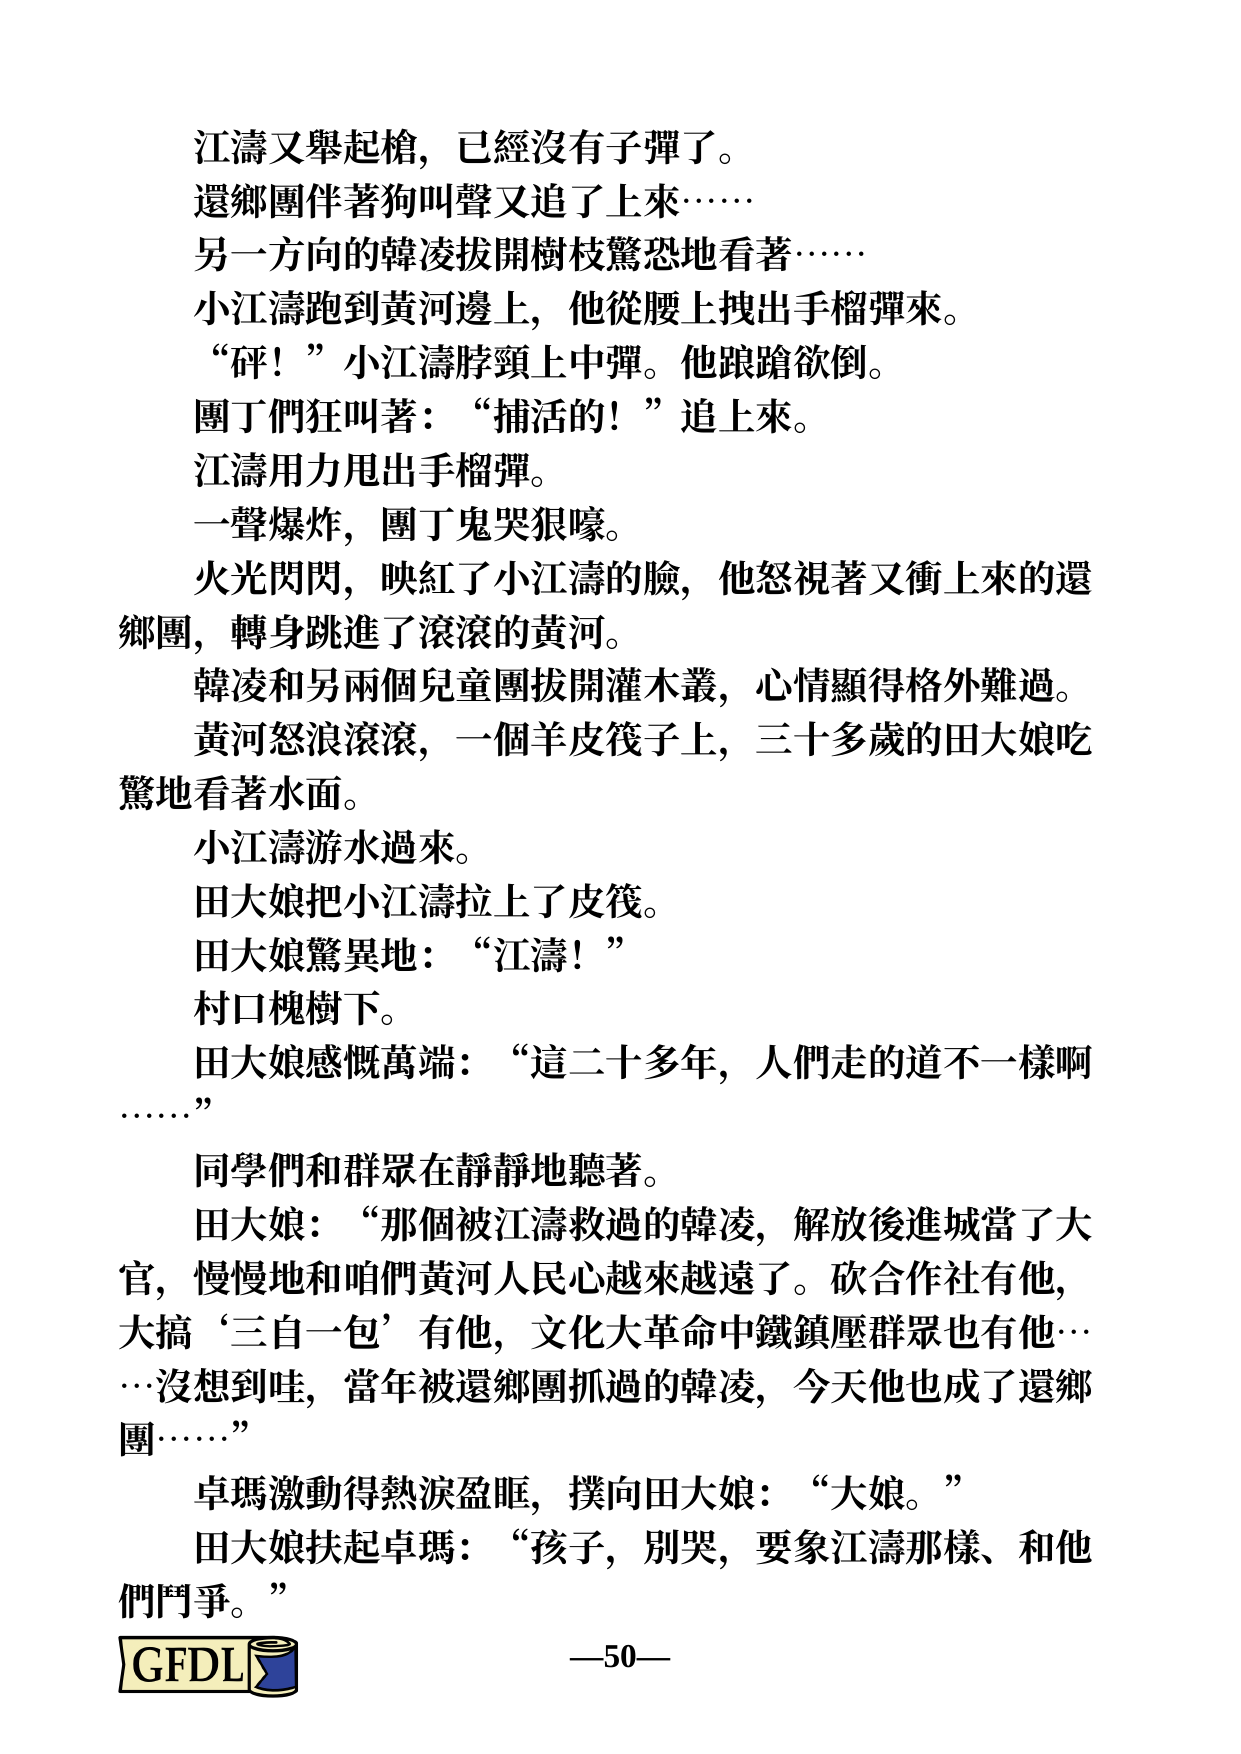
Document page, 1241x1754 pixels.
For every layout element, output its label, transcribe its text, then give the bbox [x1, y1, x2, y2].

text 卓瑪激動得熱淚盈眶，撲向田大娘：“大娘。” [118, 1464, 1122, 1518]
text 江濤又舉起槍，已經沒有子彈了。 [118, 118, 1122, 172]
text 黃河怒浪滾滾，一個羊皮筏子上，三十多歲的田大娘吃驚地看著水面。 [118, 711, 1122, 818]
text 小江濤跑到黃河邊上，他從腰上拽出手榴彈來。 [118, 280, 1122, 333]
text 田大娘驚異地：“江濤！” [118, 926, 1122, 980]
text 田大娘感慨萬端：“這二十多年，人們走的道不一樣啊……” [118, 1034, 1122, 1141]
text 同學們和群眾在靜靜地聽著。 [118, 1141, 1122, 1195]
text 團丁們狂叫著：“捕活的！”追上來。 [118, 387, 1122, 441]
text 韓凌和另兩個兒童團拔開灌木叢，心情顯得格外難過。 [118, 657, 1122, 711]
text 田大娘把小江濤拉上了皮筏。 [118, 872, 1122, 926]
text 另一方向的韓凌拔開樹枝驚恐地看著…… [118, 226, 1122, 280]
text “砰！”小江濤脖頸上中彈。他踉蹌欲倒。 [118, 333, 1122, 387]
text 田大娘扶起卓瑪：“孩子，別哭，要象江濤那樣、和他們鬥爭。” [118, 1518, 1122, 1626]
text 一聲爆炸，團丁鬼哭狠嚎。 [118, 495, 1122, 549]
text 村口槐樹下。 [118, 980, 1122, 1034]
picture [117, 1635, 299, 1698]
text 還鄉團伴著狗叫聲又追了上來…… [118, 172, 1122, 226]
text 田大娘：“那個被江濤救過的韓凌，解放後進城當了大官，慢慢地和咱們黃河人民心越來越遠了。砍合作社有他，大搞‘三自一包’有他，文化大革命中鐵鎮壓群眾也有他……沒想到哇，當年被還鄉團抓過的韓凌，今天他也成了還鄉團……” [118, 1195, 1122, 1464]
text 小江濤游水過來。 [118, 818, 1122, 872]
text 江濤用力甩出手榴彈。 [118, 441, 1122, 495]
text 火光閃閃，映紅了小江濤的臉，他怒視著又衝上來的還鄉團，轉身跳進了滾滾的黃河。 [118, 549, 1122, 657]
